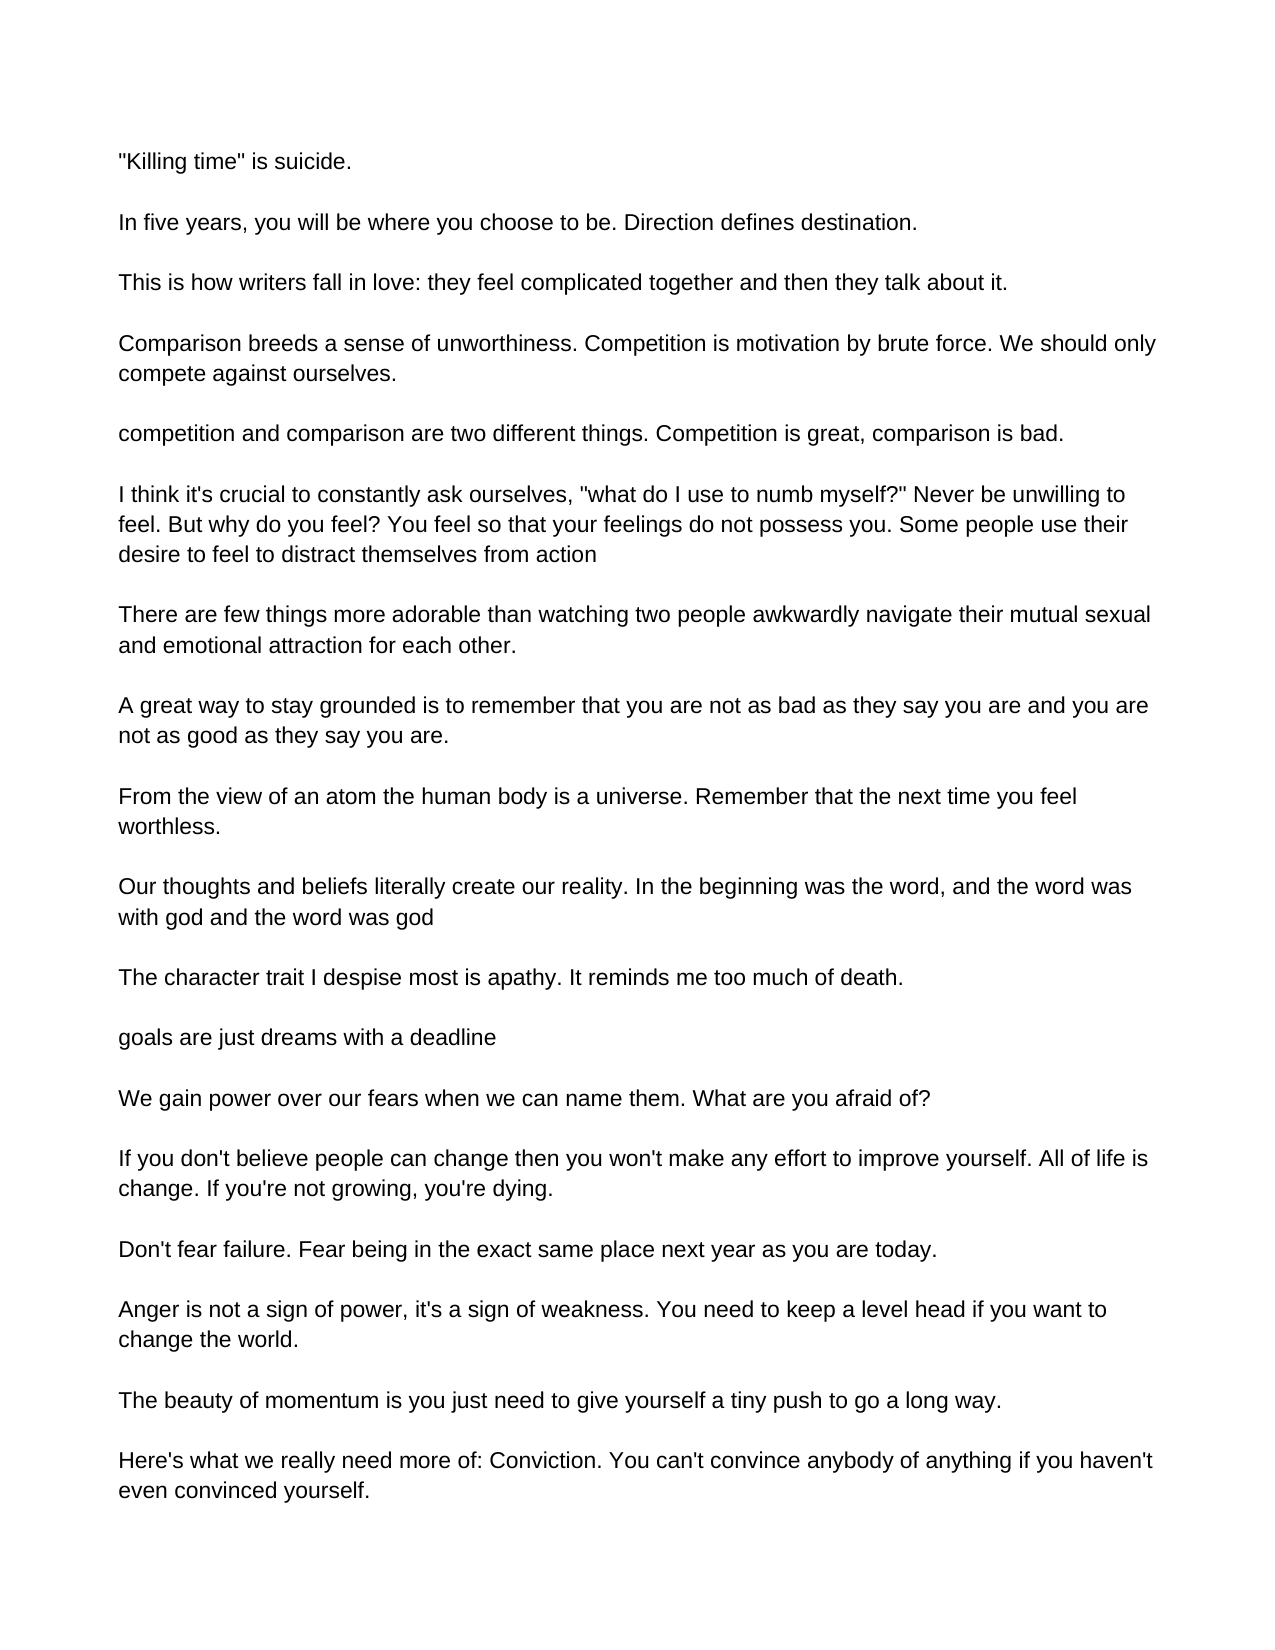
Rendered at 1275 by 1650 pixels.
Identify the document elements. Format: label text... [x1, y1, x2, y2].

text In five years, you will be where you choose to be. Direction defines destination. [118, 209, 1157, 235]
text Anger is not a sign of power, it's a sign of weakness. You need to keep a level head if you want to change the world. [118, 1296, 1157, 1353]
text The beauty of momentum is you just need to give yourself a tiny push to go a long way. [118, 1387, 1157, 1413]
text competition and comparison are two different things. Competition is great, comparison is bad. [118, 420, 1157, 447]
text Here's what we really need more of: Conviction. You can't convince anybody of anything if you haven't even convinced yourself. [118, 1447, 1157, 1504]
text The character trait I despise most is apathy. It reminds me too much of death. [118, 964, 1157, 990]
text "Killing time" is suicide. [118, 148, 1157, 175]
text This is how writers fall in love: they feel complicated together and then they talk about it. [118, 269, 1157, 296]
text From the view of an atom the human body is a universe. Remember that the next time you feel worthless. [118, 783, 1157, 839]
text Our thoughts and beliefs literally create our reality. In the beginning was the word, and the word was with god and the word was god [118, 873, 1157, 930]
text If you don't believe people can change then you won't make any effort to improve yourself. All of life is change. If you're not growing, you're dying. [118, 1145, 1157, 1202]
text Comparison breeds a sense of unworthiness. Competition is motivation by brute force. We should only compete against ourselves. [118, 329, 1157, 386]
text There are few things more adorable than watching two people awkwardly navigate their mutual sexual and emotional attraction for each other. [118, 601, 1157, 658]
text Don't fear failure. Fear being in the exact same place next year as you are today. [118, 1236, 1157, 1262]
text A great way to stay grounded is to remember that you are not as bad as they say you are and you are not as good as they say you are. [118, 692, 1157, 749]
text I think it's crucial to constantly ask ourselves, "what do I use to numb myself?" Never be unwilling to feel. But why do you feel? You feel so that your feelings do not possess you. Some people use their desire to feel to distract themselves from action [118, 481, 1157, 567]
text goals are just dreams with a deadline [118, 1024, 1157, 1051]
text We gain power over our fears when we can name them. What are you afraid of? [118, 1085, 1157, 1111]
